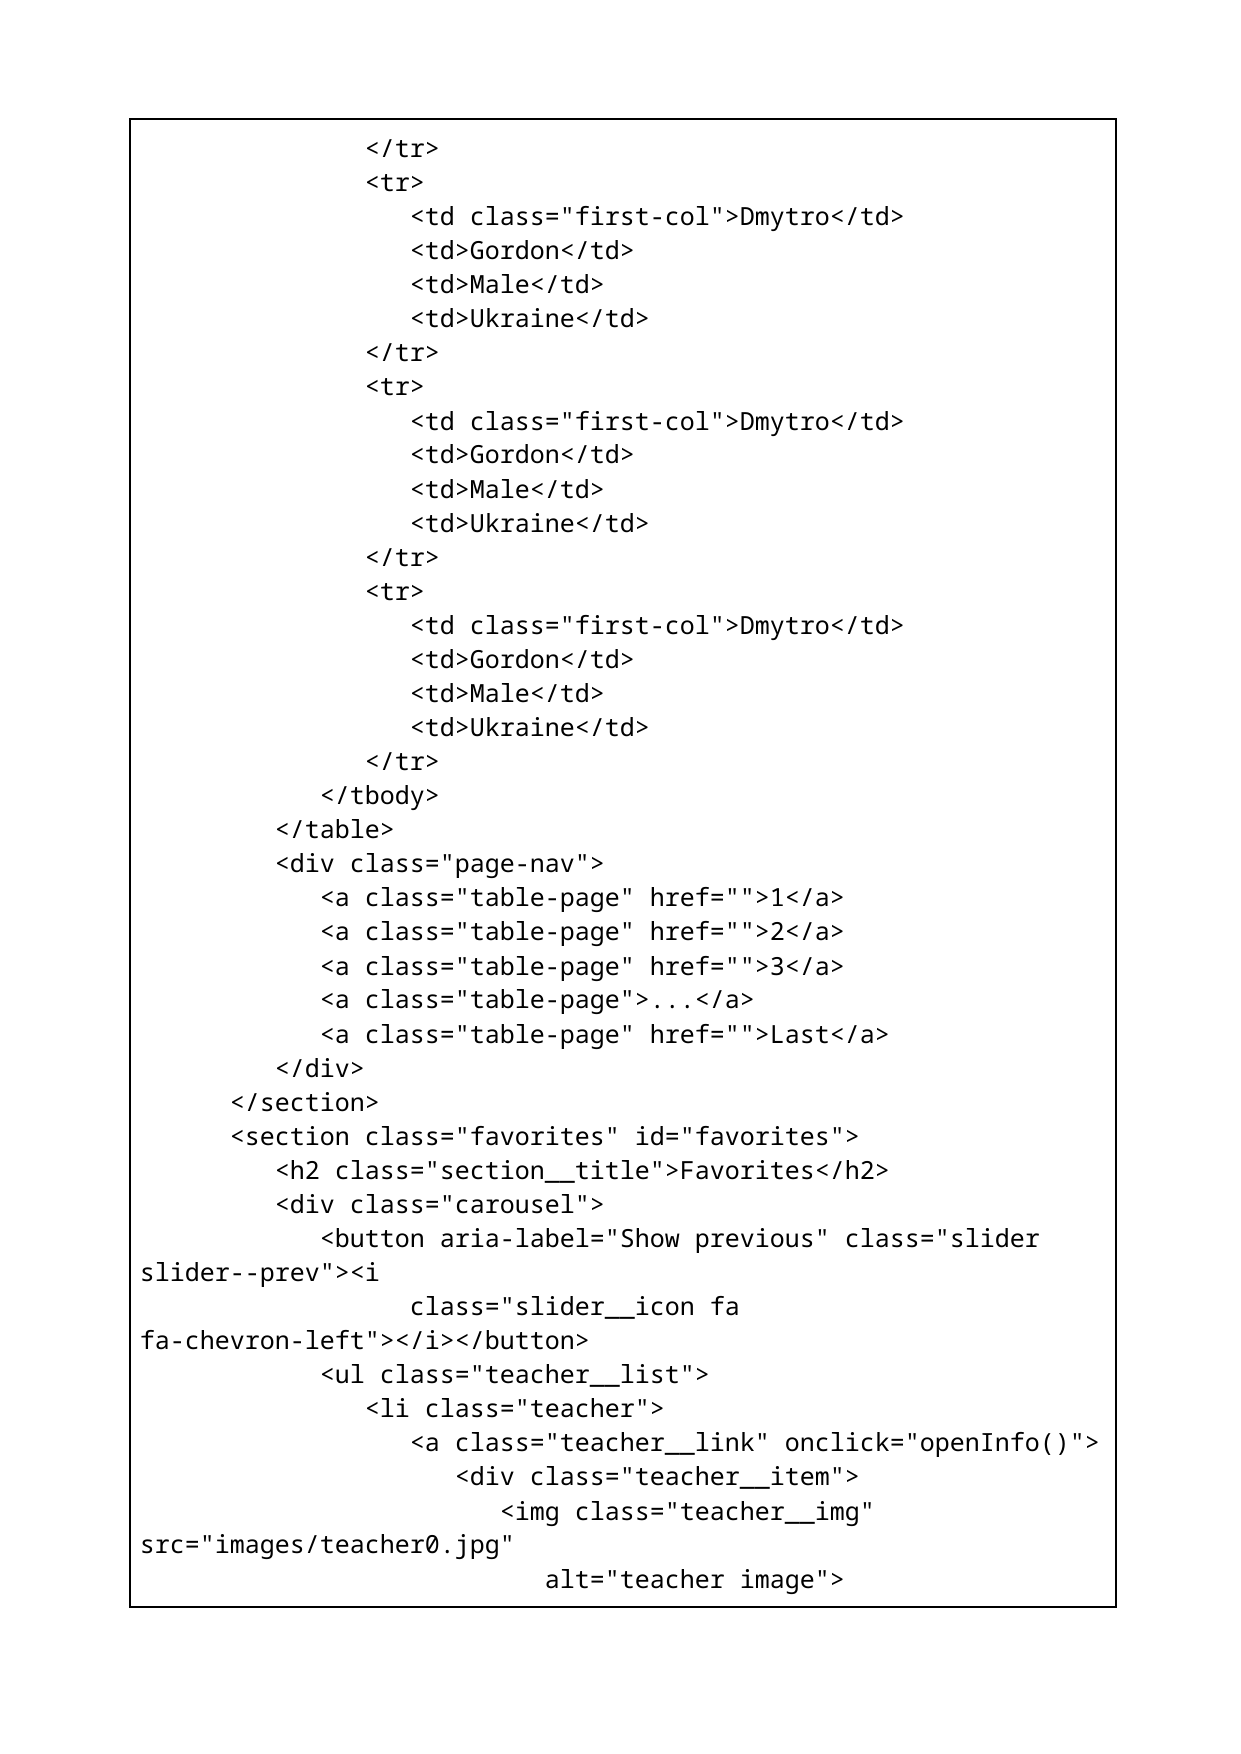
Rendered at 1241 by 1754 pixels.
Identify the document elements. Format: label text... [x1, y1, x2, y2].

table_cell </tr> <tr> <td class="first-col">Dmytro</td> <td>Gordon</td> <td>Male</td> <td>Ukraine</td> </tr> <tr> <td class="first-col">Dmytro</td> <td>Gordon</td> <td>Male</td> <td>Ukraine</td> </tr> <tr> <td class="first-col">Dmytro</td> <td>Gordon</td> <td>Male</td> <td>Ukraine</td> </tr> </tbody> </table> <div class="page-nav"> <a class="table-page" href="">1</a> <a class="table-page" href="">2</a> <a class="table-page" href="">3</a> <a class="table-page">...</a> <a class="table-page" href="">Last</a> </div> </section> <section class="favorites" id="favorites"> <h2 class="section__title">Favorites</h2> <div class="carousel"> <button aria-label="Show previous" class="slider slider--prev"><i class="slider__icon fa fa-chevron-left"></i></button> <ul class="teacher__list"> <li class="teacher"> <a class="teacher__link" onclick="openInfo()"> <div class="teacher__item"> <img class="teacher__img" src="images/teacher0.jpg" alt="teacher image"> [131, 120, 1115, 1606]
